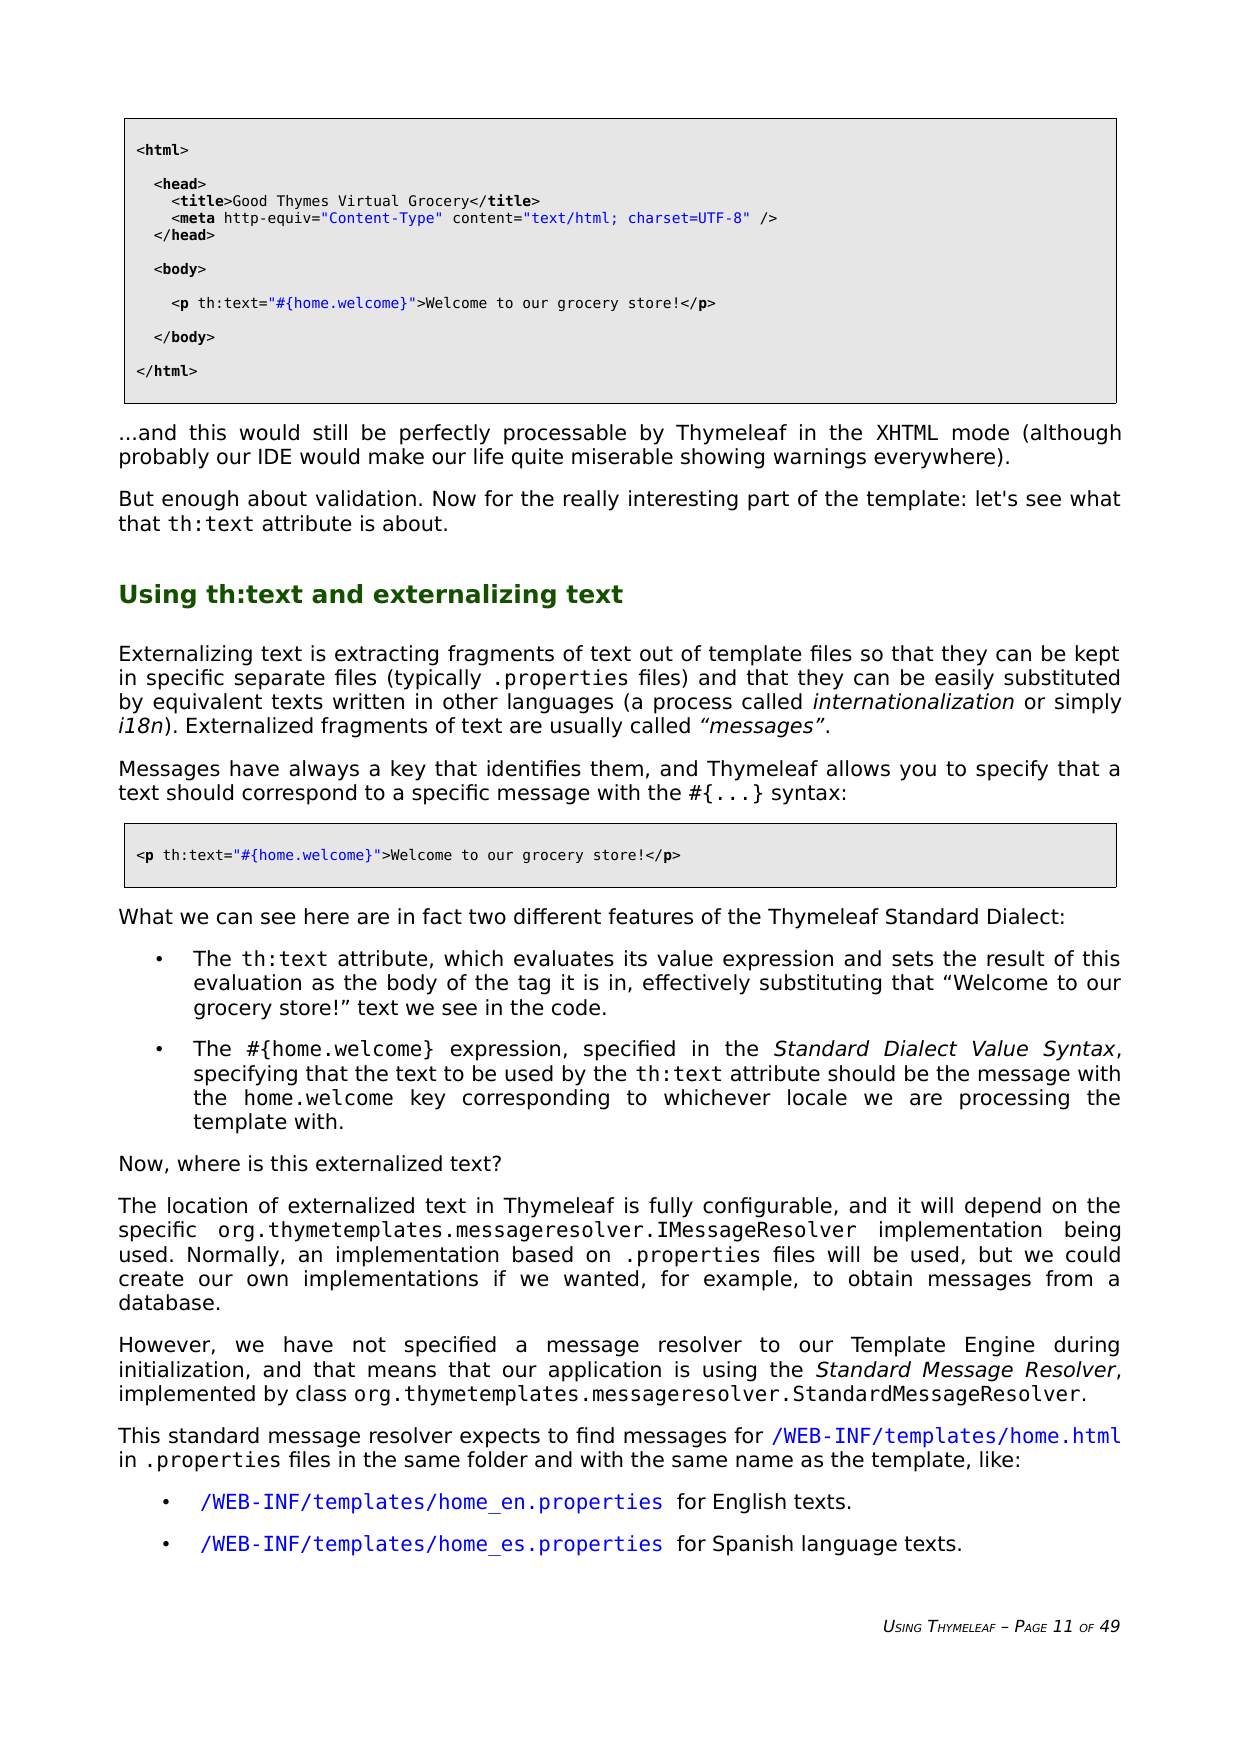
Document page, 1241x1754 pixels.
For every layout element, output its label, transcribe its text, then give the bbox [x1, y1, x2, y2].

text ...and this would still be perfectly processable by Thymeleaf in the XHTML mode (although probably our IDE would make our life quite miserable showing warnings everywhere). [118, 421, 1122, 469]
list /WEB-INF/templates/home_es.properties for Spanish language texts. [162, 1532, 1122, 1556]
subtitle Using th:text and externalizing text [118, 580, 1122, 609]
text However, we have not specified a message resolver to our Template Engine during initialization, and that means that our application is using the Standard Message Resolver, implemented by class org.thymetemplates.messageresolver.StandardMessageResolver. [118, 1333, 1122, 1406]
text This standard message resolver expects to find messages for /WEB-INF/templates/home.html in .properties files in the same folder and with the same name as the template, like: [118, 1424, 1122, 1472]
text <p th:text="#{home.welcome}">Welcome to our grocery store!</p> [125, 824, 1116, 887]
text <html> <head> <title>Good Thymes Virtual Grocery</title> <meta http-equiv="Content-Type" content="text/html; charset=UTF-8" /> </head> <body> <p th:text="#{home.welcome}">Welcome to our grocery store!</p> </body> </html> [125, 119, 1116, 403]
text Externalizing text is extracting fragments of text out of template files so that they can be kept in specific separate files (typically .properties files) and that they can be easily substituted by equivalent texts written in other languages (a process called internationalization or simply i18n). Externalized fragments of text are usually called “messages”. [118, 642, 1122, 739]
list The #{home.welcome} expression, specified in the Standard Dialect Value Syntax, specifying that the text to be used by the th:text attribute should be the message with the home.welcome key corresponding to whichever locale we are processing the template with. [156, 1037, 1122, 1134]
list The th:text attribute, which evaluates its value expression and sets the result of this evaluation as the body of the tag it is in, effectively substituting that “Welcome to our grocery store!” text we see in the code. [156, 947, 1122, 1020]
text The location of externalized text in Thymeleaf is fully configurable, and it will depend on the specific org.thymetemplates.messageresolver.IMessageResolver implementation being used. Normally, an implementation based on .properties files will be used, but we could create our own implementations if we wanted, for example, to obtain messages from a database. [118, 1194, 1122, 1316]
text Now, where is this externalized text? [118, 1152, 1122, 1177]
list /WEB-INF/templates/home_en.properties for English texts. [162, 1490, 1122, 1514]
text But enough about validation. Now for the really interesting part of the template: let's see what that th:text attribute is about. [118, 487, 1122, 536]
text Messages have always a key that identifies them, and Thymeleaf allows you to specify that a text should correspond to a specific message with the #{...} syntax: [118, 757, 1122, 805]
text What we can see here are in fact two different features of the Thymeleaf Standard Dialect: [118, 905, 1122, 929]
